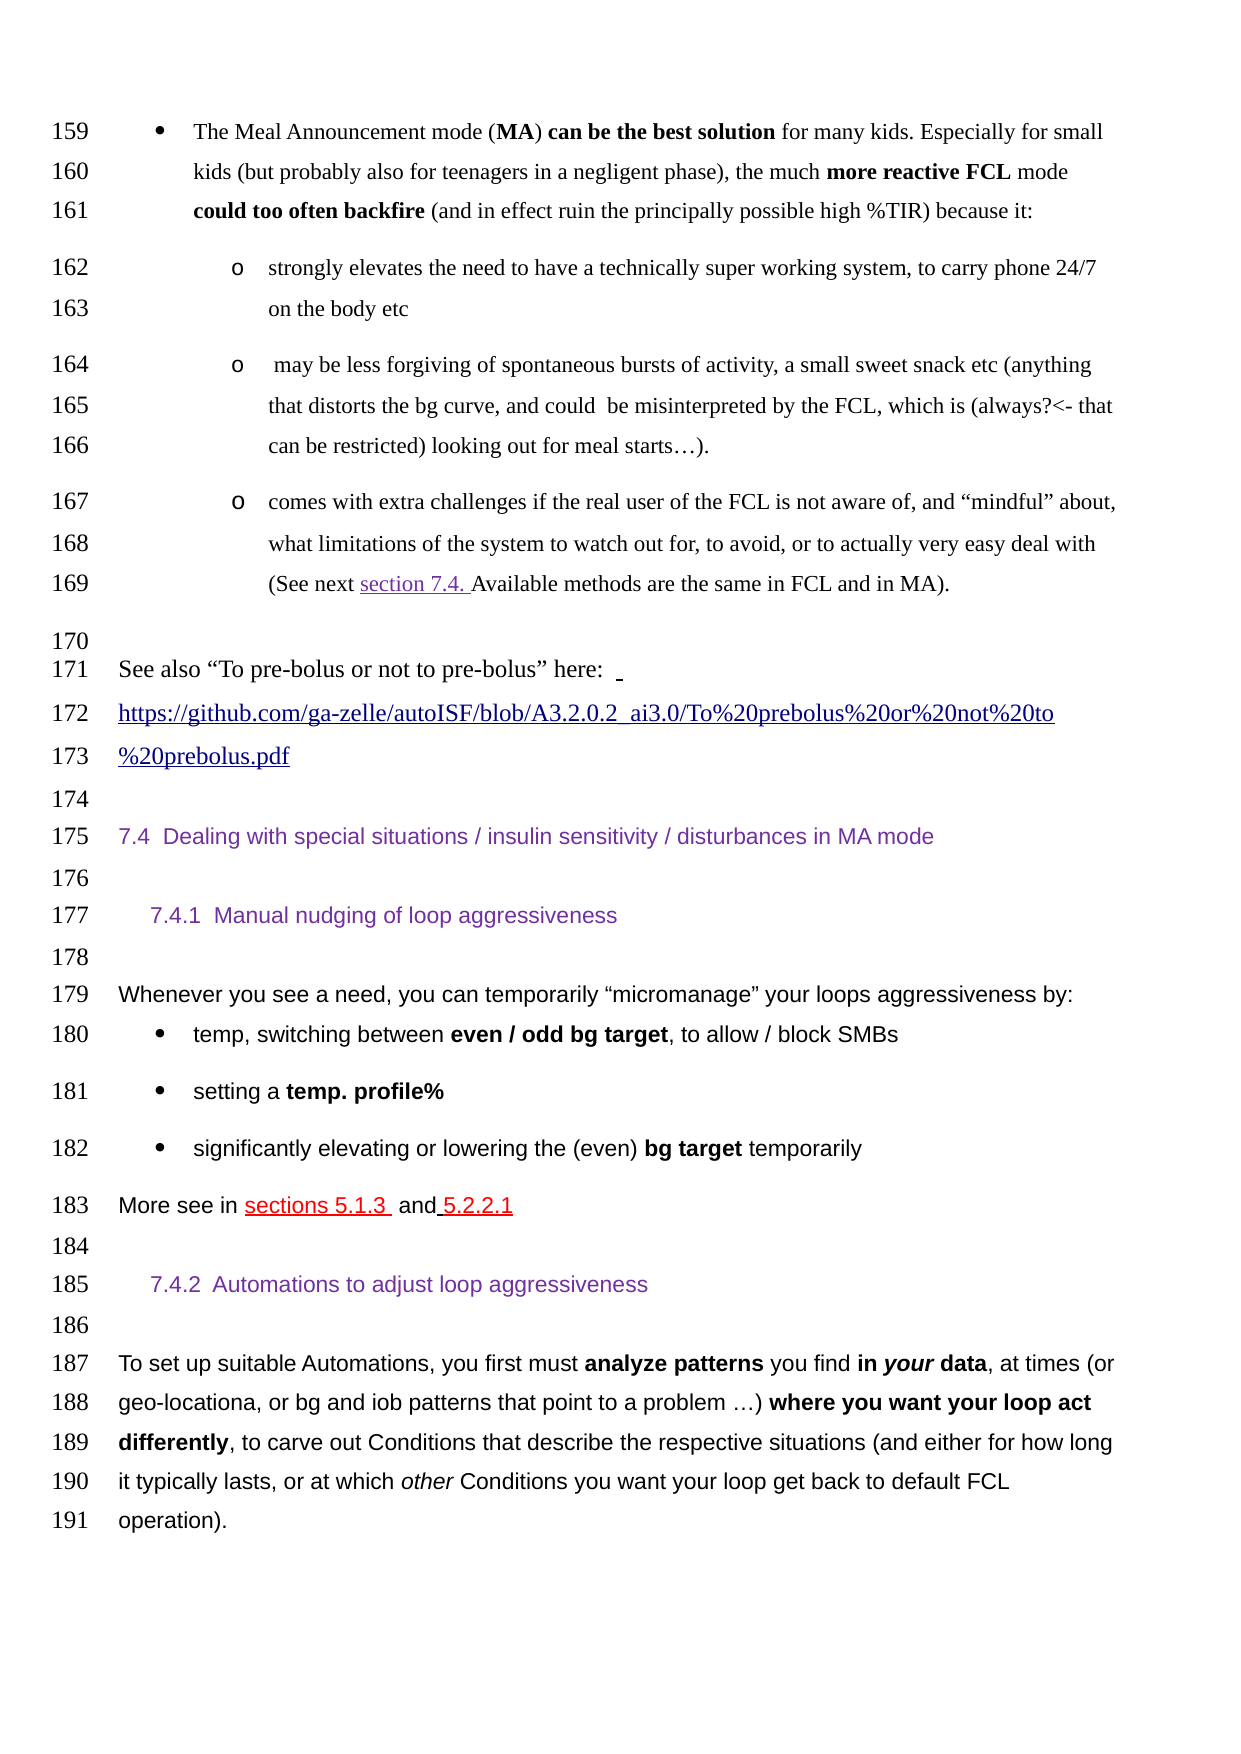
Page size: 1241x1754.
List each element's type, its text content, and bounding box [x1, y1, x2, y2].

list setting a temp. profile% [156, 1078, 1122, 1104]
list The Meal Announcement mode (MA) can be the best solution for many kids. Especially for small kids (but probably also for teenagers in a negligent phase), the much more reactive FCL mode could too often backfire (and in effect ruin the principally possible high %TIR) because it: [156, 118, 1122, 224]
text To set up suitable Automations, you first must analyze patterns you find in your data, at times (or geo-locationa, or bg and iob patterns that point to a problem …) where you want your loop act differently, to carve out Conditions that describe the respective situations (and either for how long it typically lasts, or at which other Conditions you want your loop get back to default FCL operation). [118, 1349, 1122, 1534]
list comes with extra challenges if the real user of the FCL is not aware of, and “mindful” about, what limitations of the system to watch out for, to avoid, or to actually very easy deal with (See next section 7.4. Available methods are the same in FCL and in MA). [231, 488, 1122, 596]
list temp, switching between even / odd bg target, to allow / block SMBs [156, 1021, 1122, 1048]
text 7.4 Dealing with special situations / insulin sensitivity / disturbances in MA mode [118, 823, 1122, 850]
list strongly elevates the need to have a technically super working system, to carry phone 24/7 on the body etc [231, 254, 1122, 321]
text More see in sections 5.1.3 and 5.2.2.1 [118, 1192, 1122, 1218]
text 7.4.2 Automations to adjust loop aggressiveness [118, 1271, 1122, 1297]
list may be less forgiving of spontaneous bursts of activity, a small sweet snack etc (anything that distorts the bg curve, and could be misinterpreted by the FCL, which is (always?<- that can be restricted) looking out for meal starts…). [231, 351, 1122, 458]
text 7.4.1 Manual nudging of loop aggressiveness [118, 902, 1122, 929]
text See also “To pre-bolus or not to pre-bolus” here: https://github.com/ga-zelle/autoISF/blob/A3.2.0.2_ai3.0/To%20prebolus%20or%20not%20to%20prebolus.pdf [118, 654, 1122, 769]
list significantly elevating or lowering the (even) bg target temporarily [156, 1135, 1122, 1162]
text Whenever you see a need, you can temporarily “micromanage” your loops aggressiveness by: [118, 981, 1122, 1008]
